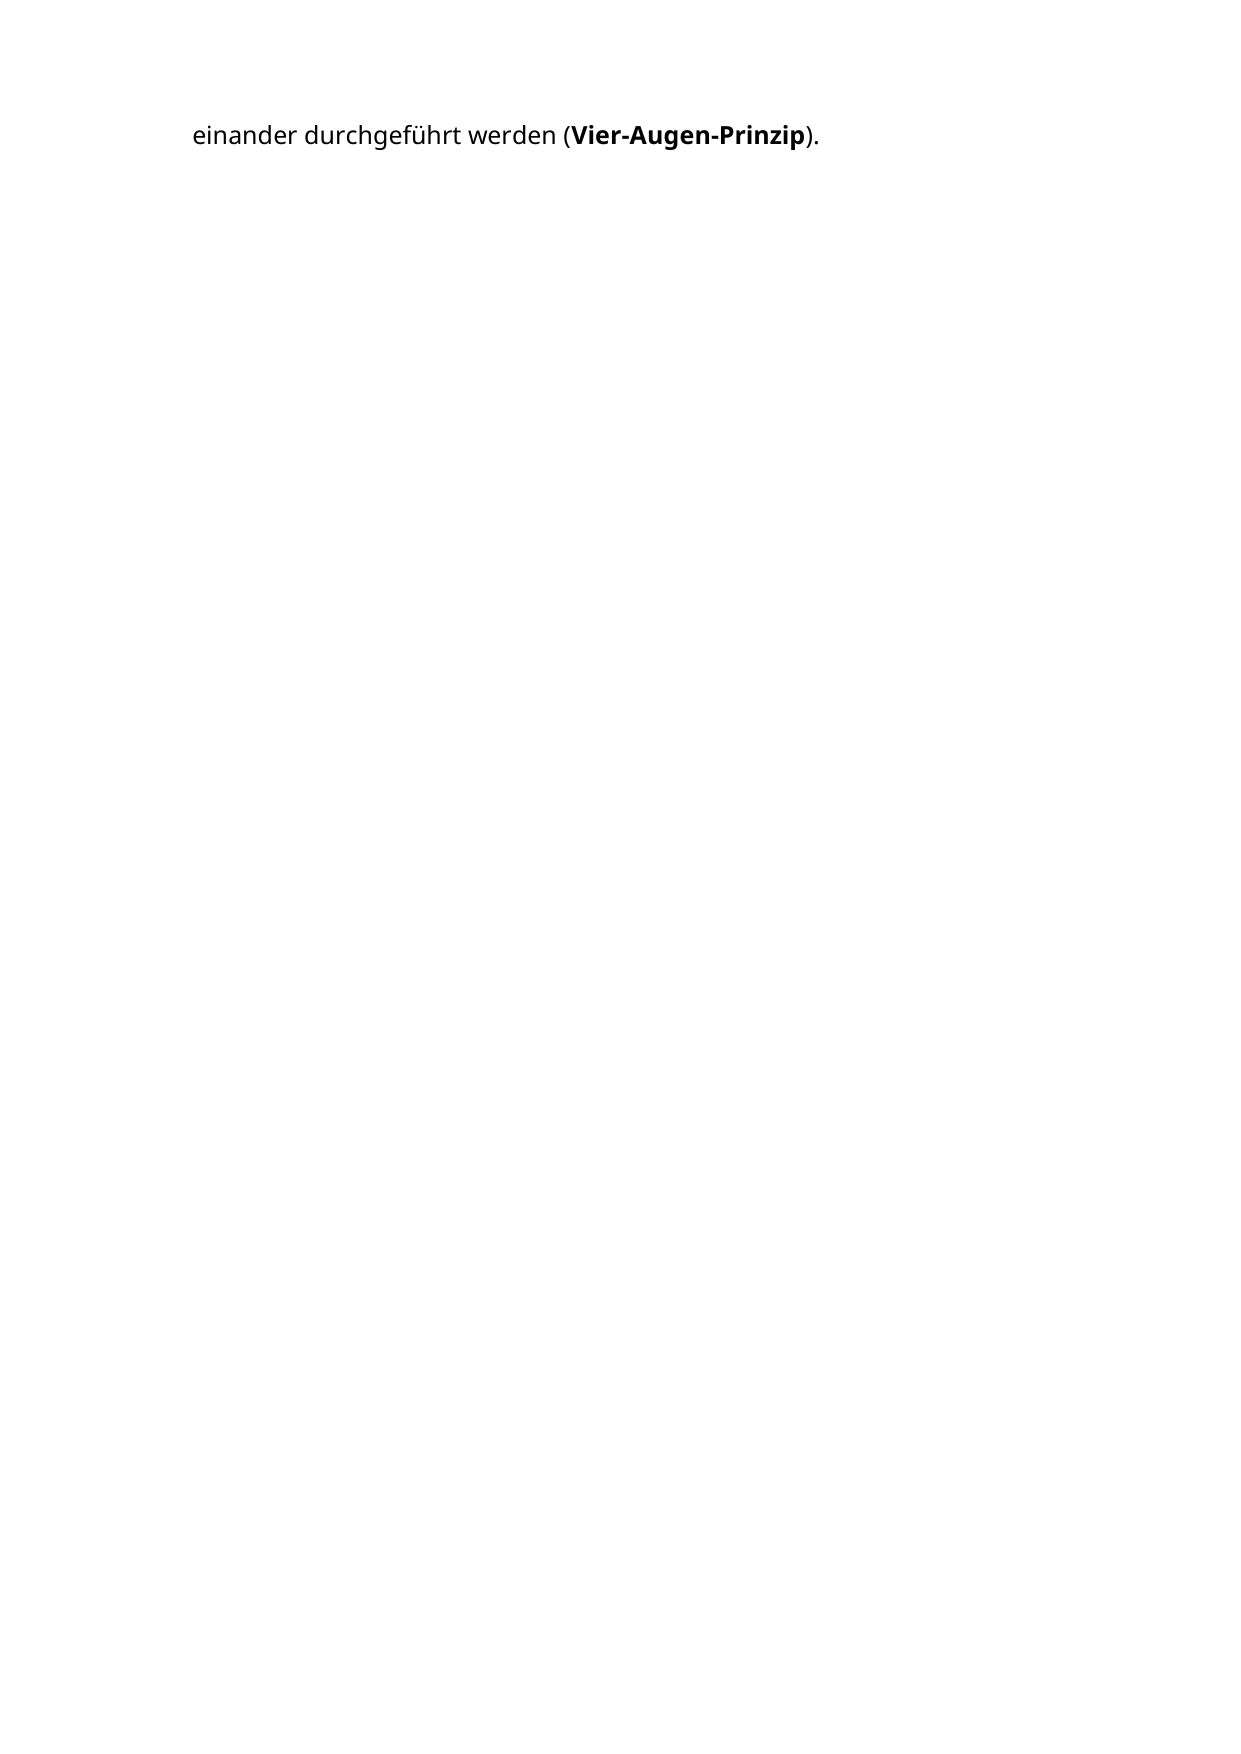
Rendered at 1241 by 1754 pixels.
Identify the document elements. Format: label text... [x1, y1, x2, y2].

text einander durchgeführt werden (Vier-Augen-Prinzip). [118, 118, 1173, 152]
